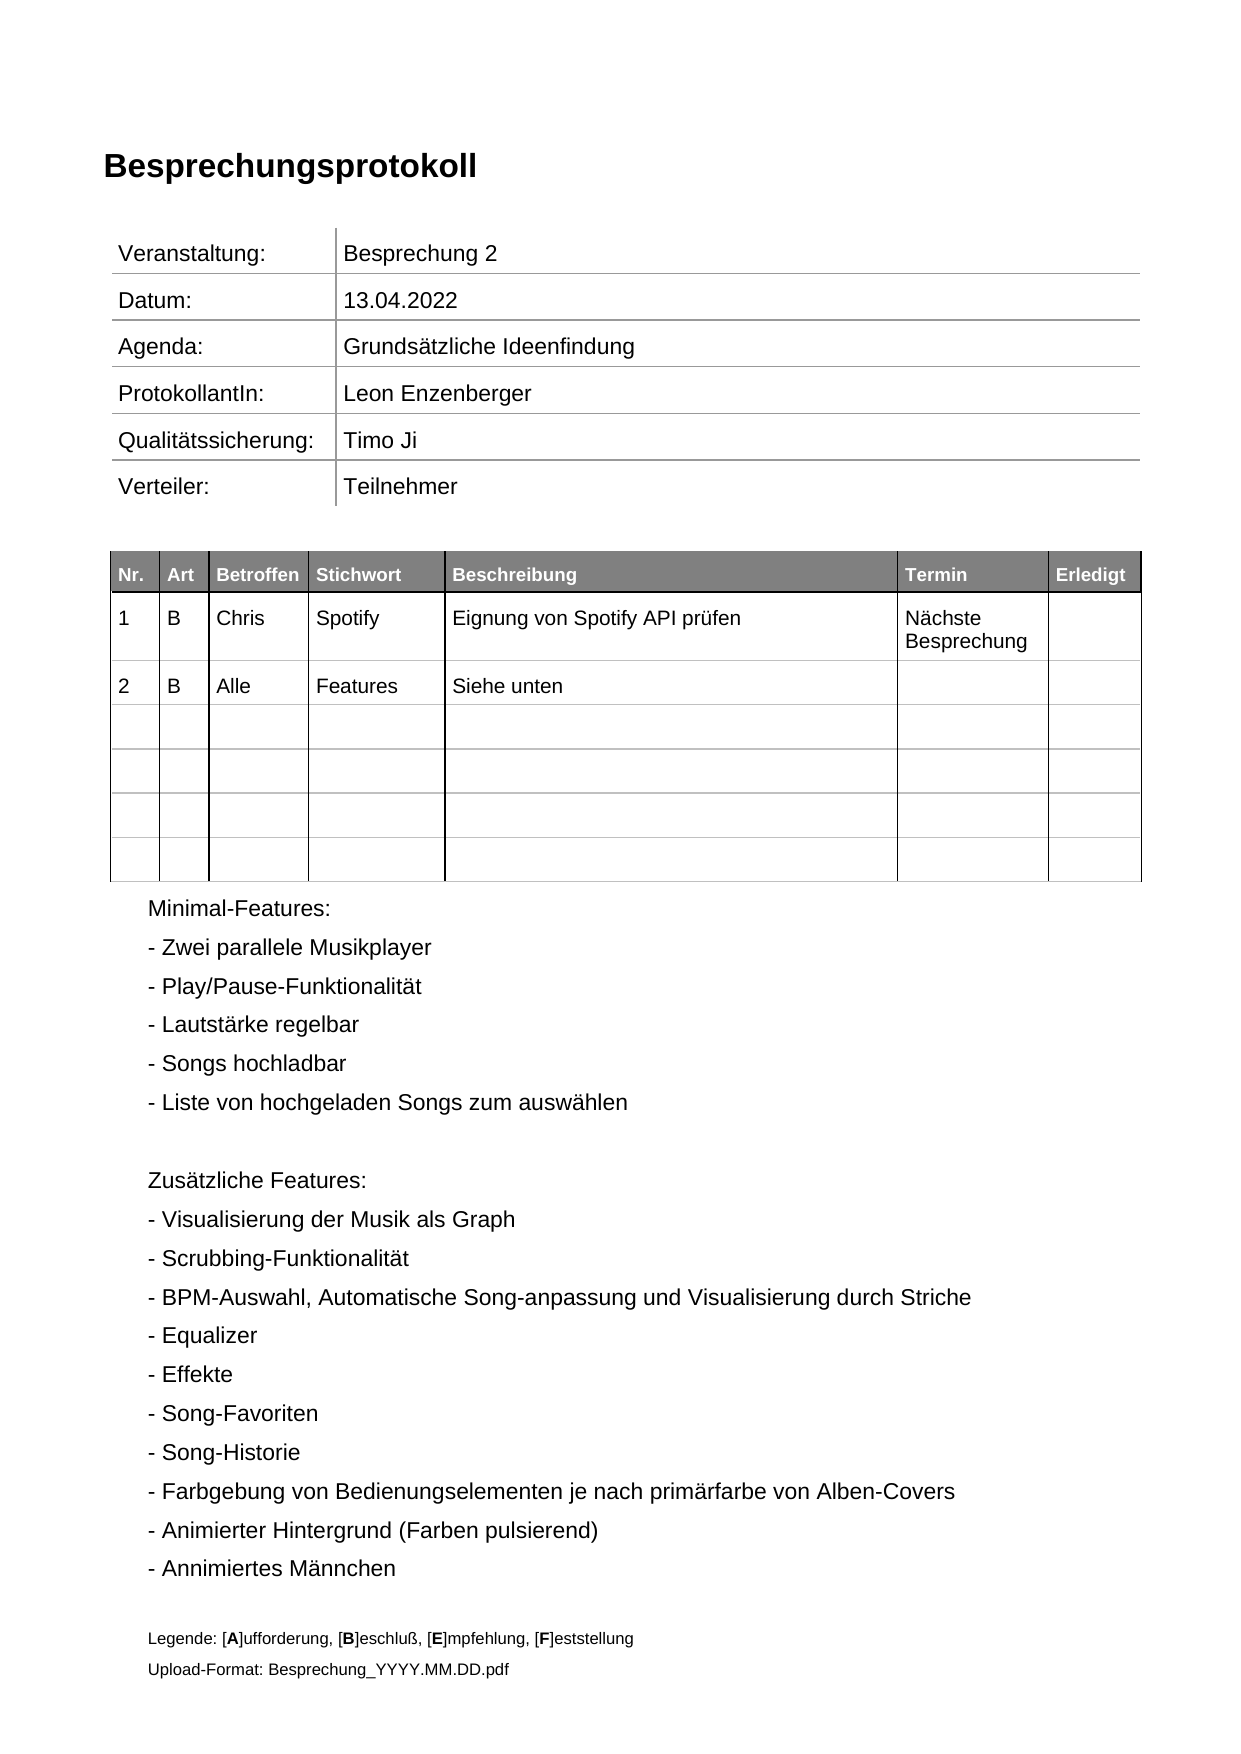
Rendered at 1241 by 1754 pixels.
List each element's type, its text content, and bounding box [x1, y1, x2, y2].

table_cell [111, 705, 159, 748]
table_cell B [160, 661, 208, 704]
table_cell Leon Enzenberger [337, 366, 1141, 412]
table_cell [1049, 792, 1141, 837]
text - Scrubbing-Funktionalität [148, 1244, 1122, 1271]
table_cell [898, 794, 1048, 837]
table_cell [210, 705, 308, 748]
table_header Besprechung 2 [337, 228, 1141, 272]
table_cell [160, 838, 208, 881]
table_cell [898, 705, 1048, 748]
table_cell Alle [210, 661, 308, 704]
table_cell Verteiler: [111, 459, 335, 506]
table_cell Art [160, 551, 208, 591]
text - Liste von hochgeladen Songs zum auswählen [148, 1089, 1122, 1116]
text Zusätzliche Features: [148, 1167, 1122, 1193]
table_cell 13.04.2022 [337, 273, 1141, 319]
table_cell [1048, 506, 1141, 551]
table_cell Stichwort [309, 551, 444, 591]
table_cell Termin [898, 551, 1048, 591]
table_cell Qualitätssicherung: [111, 413, 335, 459]
text - Visualisierung der Musik als Graph [148, 1206, 1122, 1232]
table_cell [446, 838, 897, 881]
table_cell [1049, 837, 1141, 881]
table_cell Timo Ji [337, 413, 1141, 459]
table_cell [336, 506, 1048, 551]
table_cell [1049, 660, 1141, 704]
table_cell [1049, 593, 1141, 659]
table_cell ProtokollantIn: [111, 366, 335, 412]
text - Lautstärke regelbar [148, 1011, 1122, 1038]
table_cell [898, 838, 1048, 881]
table_cell [898, 750, 1048, 792]
table_cell [309, 750, 444, 792]
text - Play/Pause-Funktionalität [148, 973, 1122, 999]
table_cell [210, 794, 308, 837]
table_cell 1 [111, 592, 159, 659]
table_cell [210, 838, 308, 881]
table_cell [160, 750, 208, 792]
table_cell Agenda: [111, 319, 335, 366]
table_cell Teilnehmer [337, 459, 1141, 506]
text - Song-Historie [148, 1439, 1122, 1465]
table_cell Spotify [309, 593, 444, 659]
table_cell Nr. [111, 551, 159, 591]
text Minimal-Features: [148, 895, 1122, 921]
text - Effekte [148, 1361, 1122, 1387]
table_cell Siehe unten [446, 661, 897, 704]
table_cell [446, 750, 897, 792]
table_cell [309, 838, 444, 881]
table_cell [1049, 704, 1141, 748]
table_cell Betroffen [210, 551, 308, 591]
table_cell [898, 661, 1048, 704]
text - Farbgebung von Bedienungselementen je nach primärfarbe von Alben-Covers [148, 1478, 1122, 1504]
text - Songs hochladbar [148, 1050, 1122, 1077]
table_cell Nächste Besprechung [898, 593, 1048, 659]
table_cell [1049, 748, 1141, 792]
table_cell [160, 794, 208, 837]
text - BPM-Auswahl, Automatische Song-anpassung und Visualisierung durch Striche [148, 1283, 1122, 1310]
table_cell [446, 705, 897, 748]
table_cell Features [309, 661, 444, 704]
table_cell B [160, 593, 208, 659]
table_cell [111, 838, 159, 881]
table_cell [309, 705, 444, 748]
table_cell Chris [210, 593, 308, 659]
table_cell [160, 705, 208, 748]
text - Annimiertes Männchen [148, 1555, 1122, 1582]
table_cell Datum: [111, 273, 335, 319]
text Besprechungsprotokoll [103, 146, 1122, 185]
table_cell [111, 749, 159, 792]
table_cell [111, 793, 159, 837]
text - Zwei parallele Musikplayer [148, 934, 1122, 960]
table_cell Beschreibung [446, 551, 897, 591]
table_cell Eignung von Spotify API prüfen [446, 593, 897, 659]
table_cell [111, 506, 336, 551]
table_header Veranstaltung: [111, 228, 335, 272]
table_cell [210, 750, 308, 792]
table_cell [446, 794, 897, 837]
table_cell 2 [111, 661, 159, 704]
table_cell Grundsätzliche Ideenfindung [337, 319, 1141, 366]
table_cell Erledigt [1049, 551, 1140, 591]
text - Song-Favoriten [148, 1400, 1122, 1426]
text - Animierter Hintergrund (Farben pulsierend) [148, 1517, 1122, 1543]
text - Equalizer [148, 1322, 1122, 1349]
table_cell [309, 794, 444, 837]
